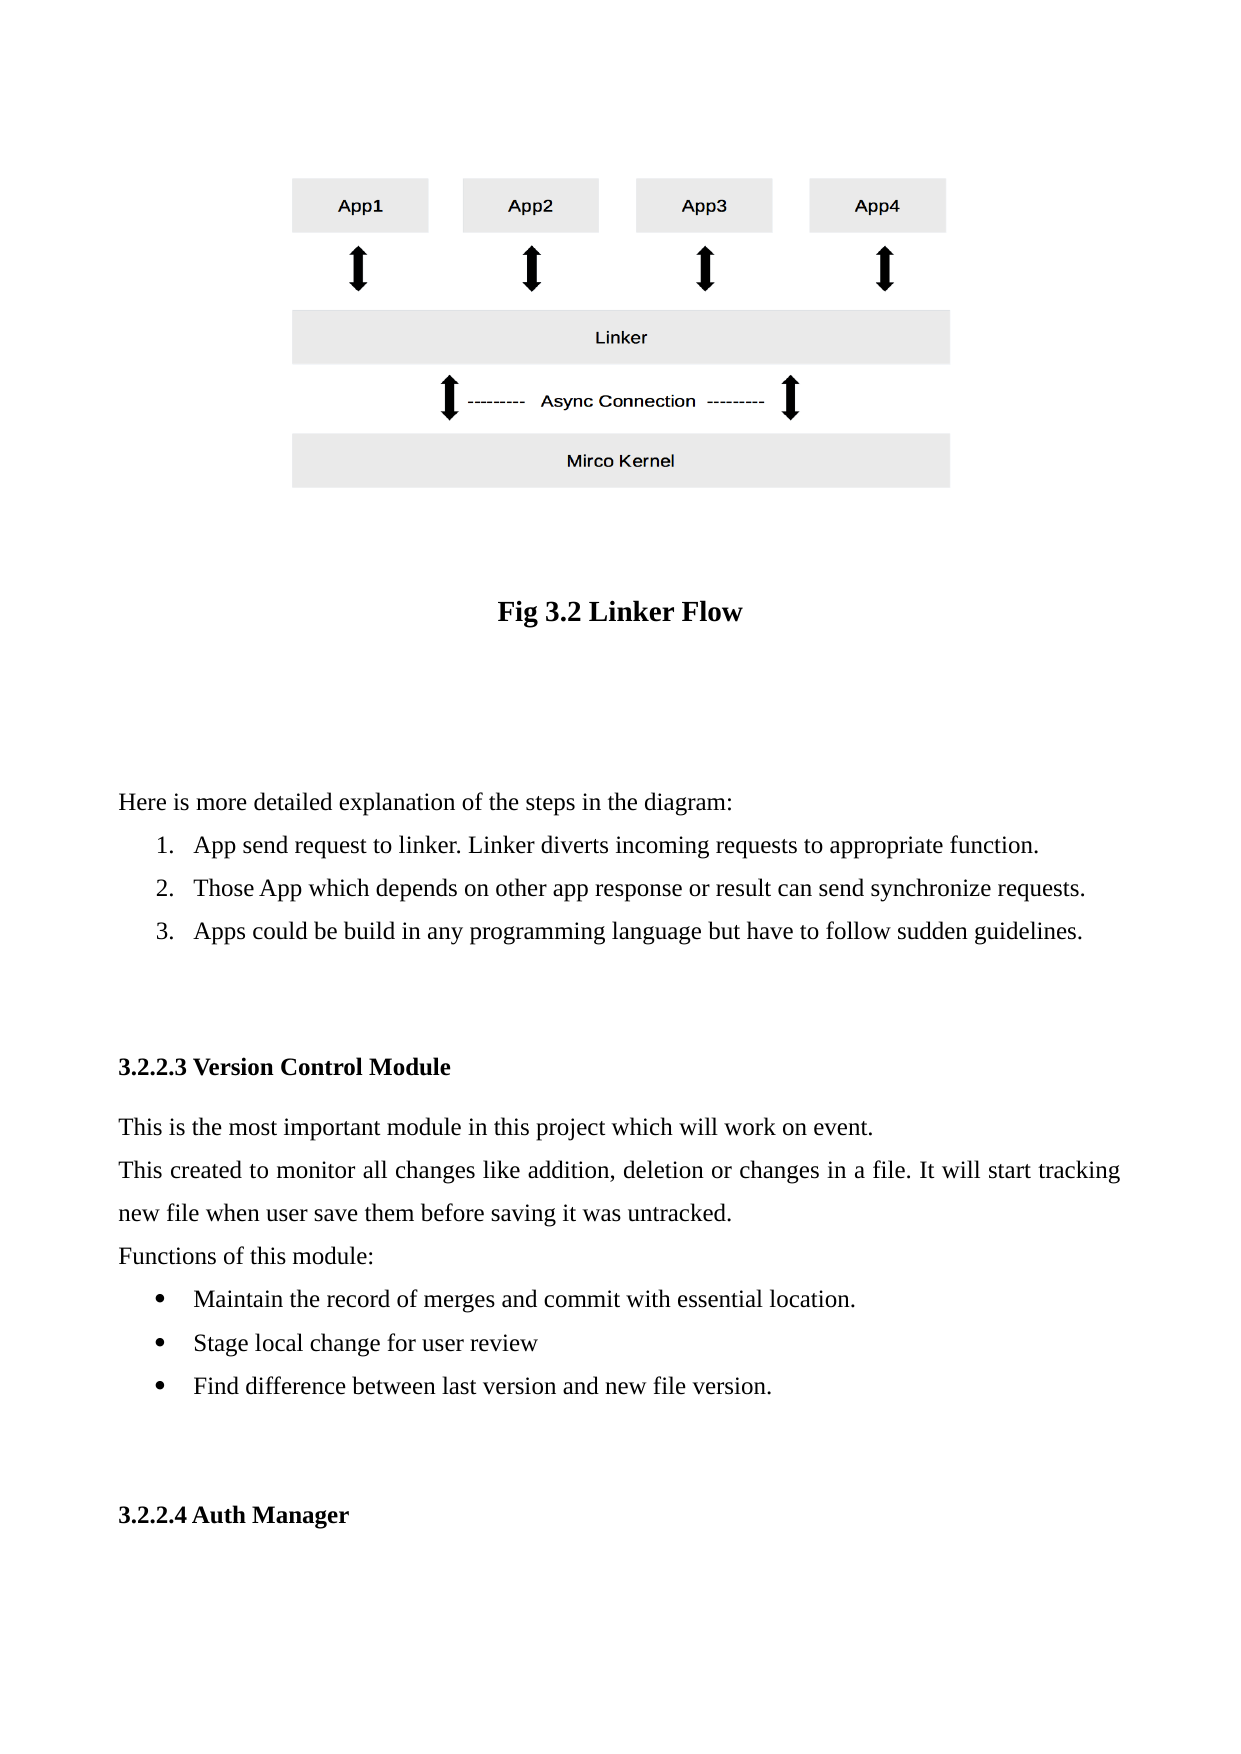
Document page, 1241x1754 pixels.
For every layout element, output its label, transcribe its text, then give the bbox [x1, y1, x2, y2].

subtitle Fig 3.2 Linker Flow [118, 118, 1122, 628]
text Here is more detailed explanation of the steps in the diagram: [118, 787, 1122, 815]
text 3.2.2.4 Auth Manager [118, 1500, 1122, 1529]
list Find difference between last version and new file version. [156, 1371, 1122, 1399]
list Those App which depends on other app response or result can send synchronize requests. [156, 873, 1122, 902]
text 3.2.2.3 Version Control Module [118, 1052, 1122, 1081]
picture [207, 118, 1033, 578]
list Maintain the record of merges and commit with essential location. [156, 1284, 1122, 1313]
text This is the most important module in this project which will work on event. [118, 1112, 1122, 1141]
list App send request to linker. Linker diverts incoming requests to appropriate function. [156, 830, 1122, 858]
list Stage local change for user review [156, 1328, 1122, 1356]
text Functions of this module: [118, 1241, 1122, 1270]
list Apps could be build in any programming language but have to follow sudden guidelines. [156, 916, 1122, 945]
text This created to monitor all changes like addition, deletion or changes in a file. It will start tracking new file when user save them before saving it was untracked. [118, 1155, 1122, 1227]
